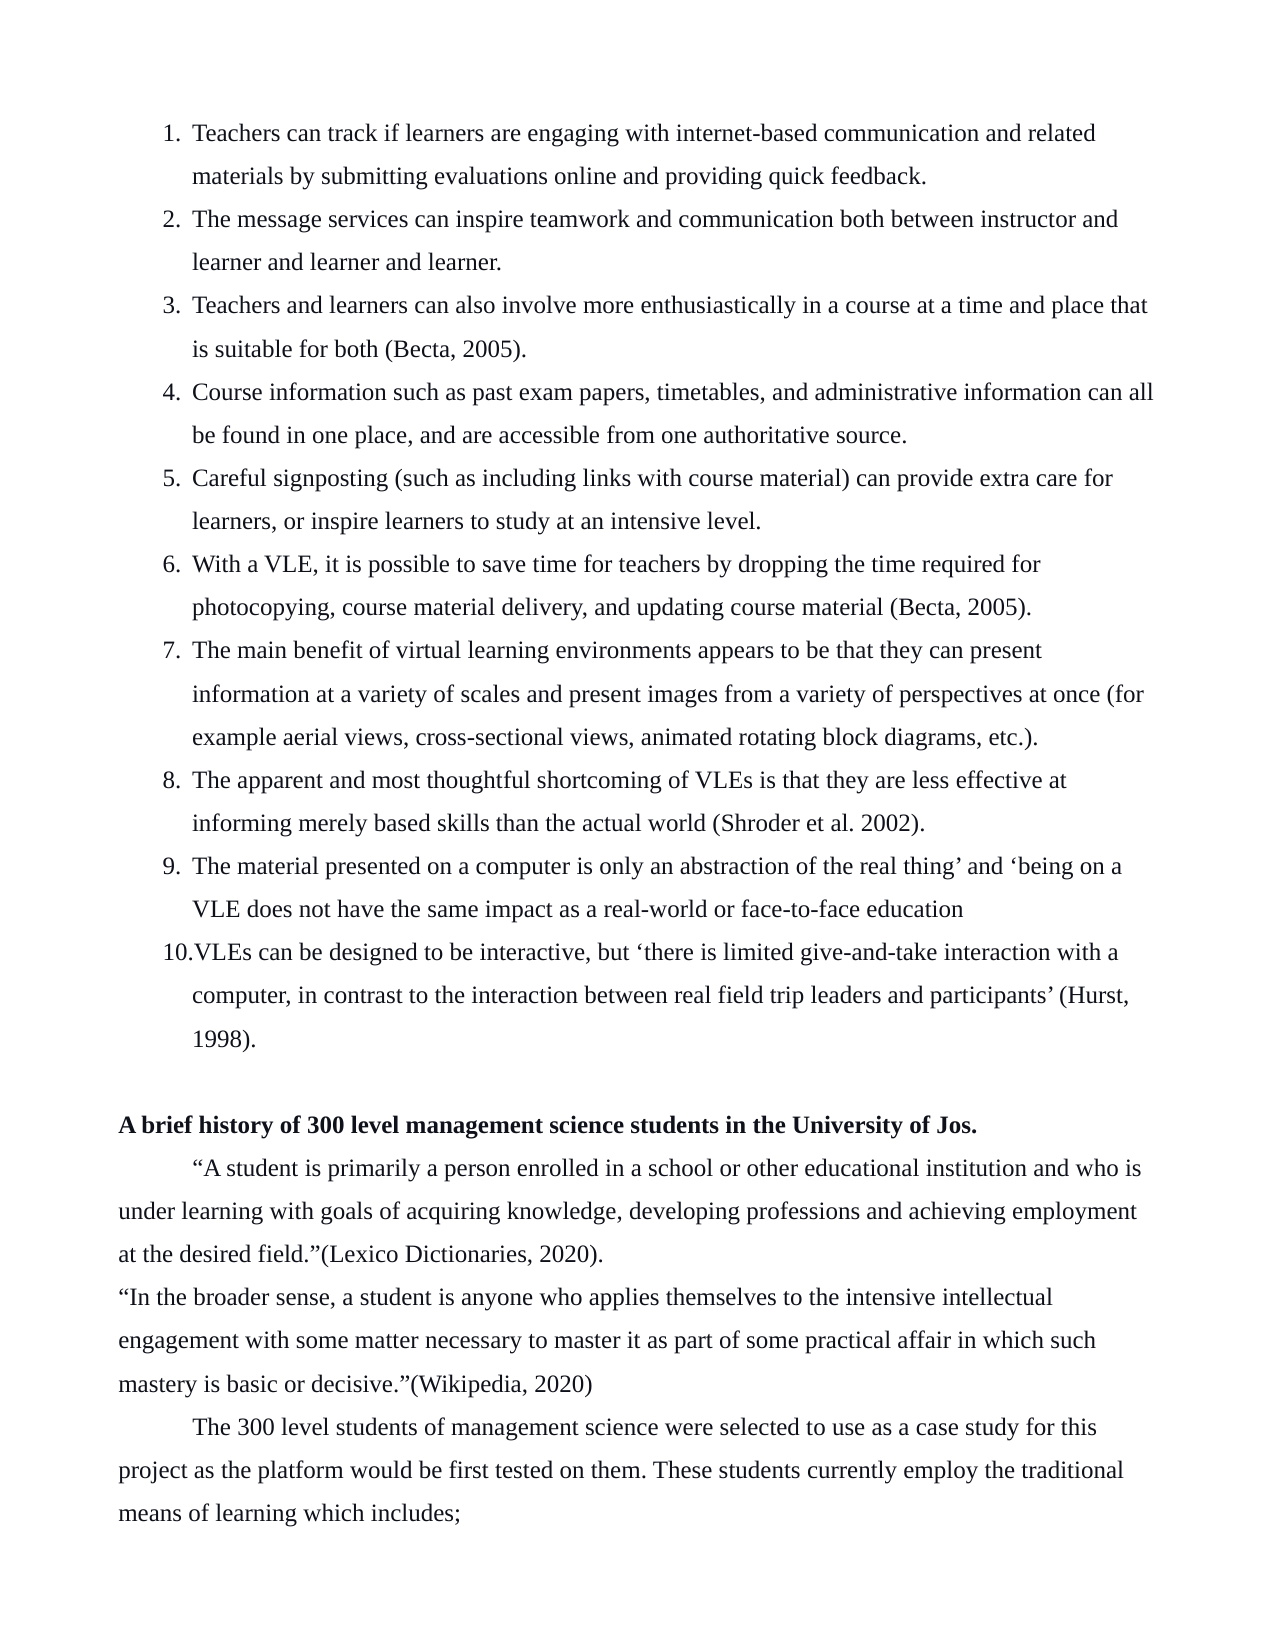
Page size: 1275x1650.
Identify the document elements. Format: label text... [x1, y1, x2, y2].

list The message services can inspire teamwork and communication both between instructor and learner and learner and learner. [162, 204, 1157, 276]
list Careful signposting (such as including links with course material) can provide extra care for learners, or inspire learners to study at an intensive level. [162, 463, 1157, 535]
text The 300 level students of management science were selected to use as a case study for this project as the platform would be first tested on them. These students currently employ the traditional means of learning which includes; [118, 1412, 1157, 1527]
list Course information such as past exam papers, timetables, and administrative information can all be found in one place, and are accessible from one authoritative source. [162, 377, 1157, 449]
list The material presented on a computer is only an abstraction of the real thing’ and ‘being on a VLE does not have the same impact as a real-world or face-to-face education [162, 851, 1157, 923]
list Teachers and learners can also involve more enthusiastically in a course at a time and place that is suitable for both (Becta, 2005). [162, 291, 1157, 362]
list VLEs can be designed to be interactive, but ‘there is limited give-and-take interaction with a computer, in contrast to the interaction between real field trip leaders and participants’ (Hurst, 1998). [162, 937, 1157, 1052]
text “A student is primarily a person enrolled in a school or other educational institution and who is under learning with goals of acquiring knowledge, developing professions and achieving employment at the desired field.”(Lexico Dictionaries, 2020). [118, 1153, 1157, 1268]
list The main benefit of virtual learning environments appears to be that they can present information at a variety of scales and present images from a variety of perspectives at once (for example aerial views, cross-sectional views, animated rotating block diagrams, etc.). [162, 636, 1157, 751]
list With a VLE, it is possible to save time for teachers by dropping the time required for photocopying, course material delivery, and updating course material (Becta, 2005). [162, 549, 1157, 621]
list The apparent and most thoughtful shortcoming of VLEs is that they are less effective at informing merely based skills than the actual world (Shroder et al. 2002). [162, 765, 1157, 837]
text A brief history of 300 level management science students in the University of Jos. [118, 1110, 1157, 1139]
list Teachers can track if learners are engaging with internet-based communication and related materials by submitting evaluations online and providing quick feedback. [162, 118, 1157, 190]
text “In the broader sense, a student is anyone who applies themselves to the intensive intellectual engagement with some matter necessary to master it as part of some practical affair in which such mastery is basic or decisive.”(Wikipedia, 2020) [118, 1282, 1157, 1397]
